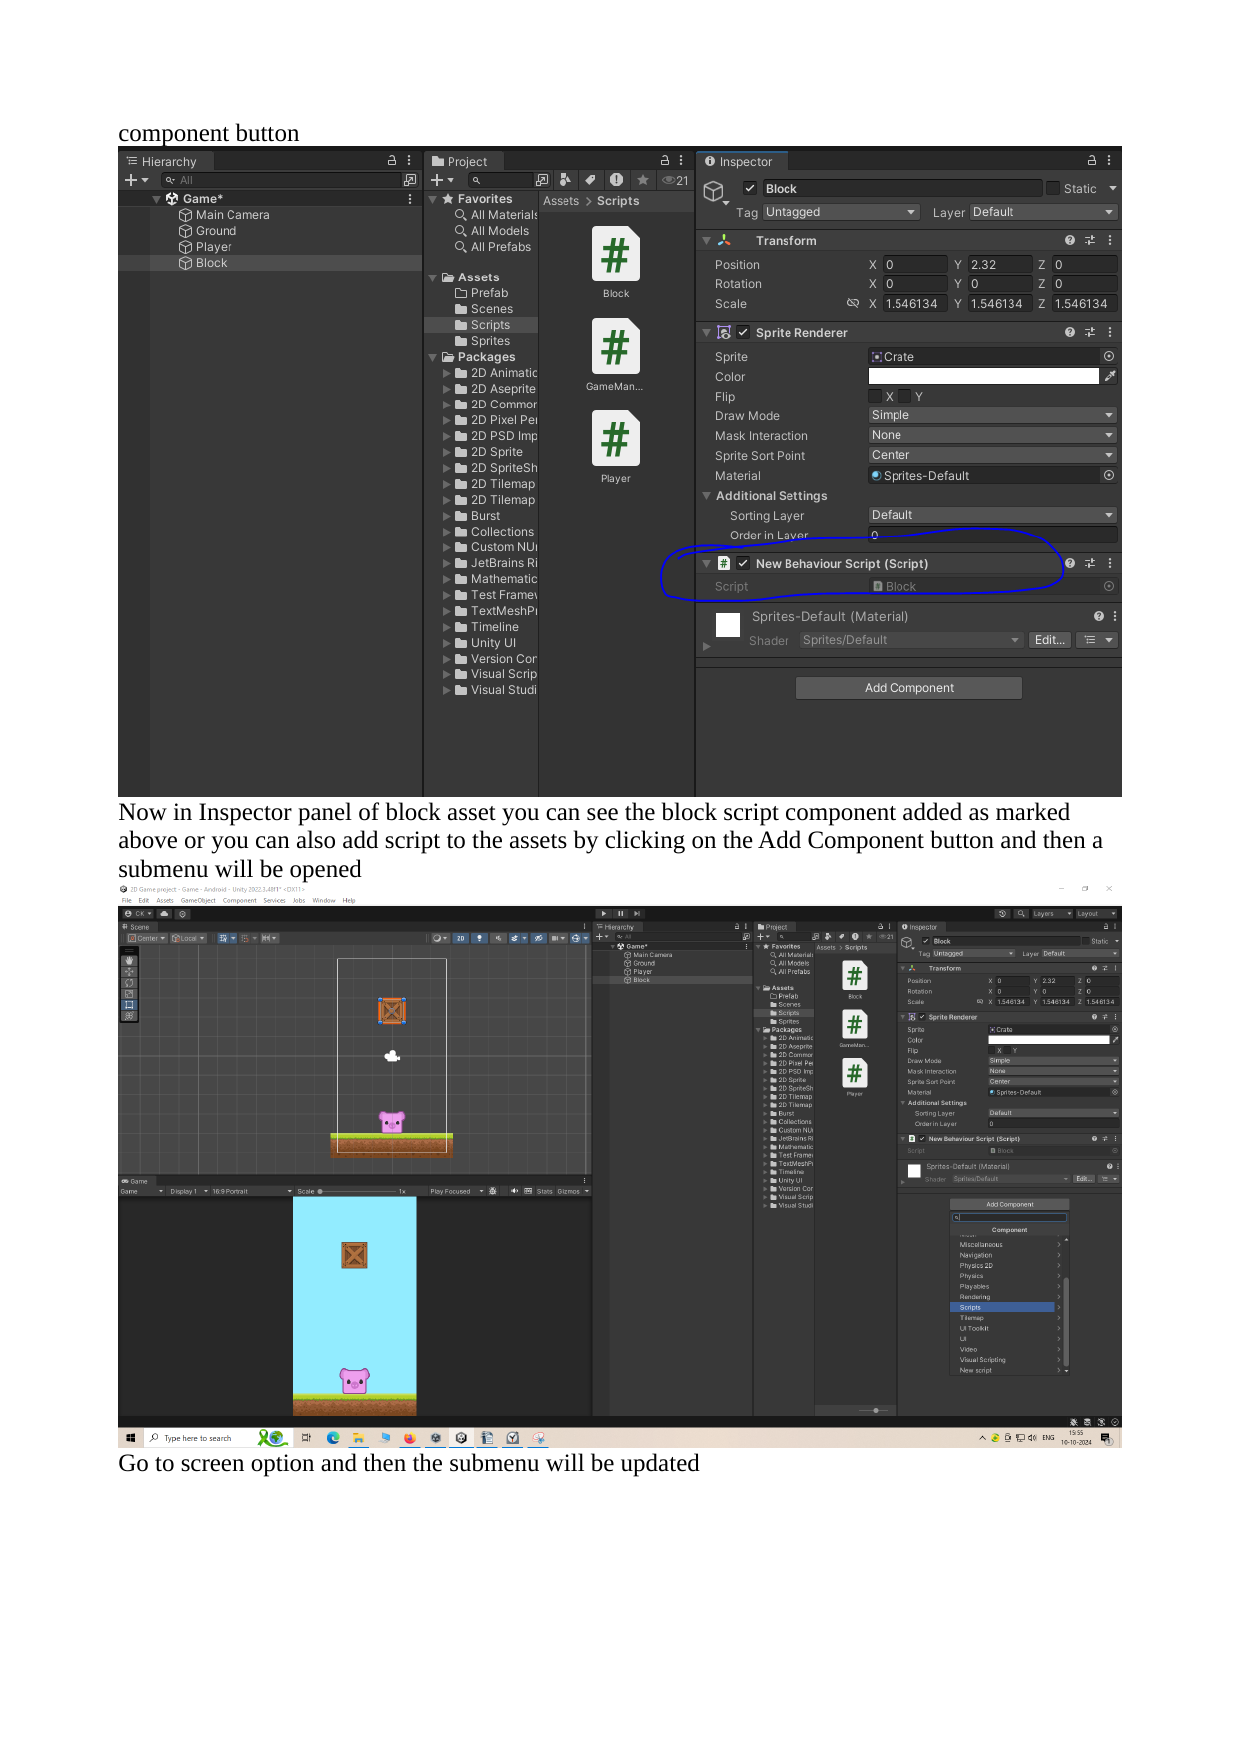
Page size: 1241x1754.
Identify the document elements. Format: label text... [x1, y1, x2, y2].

text component button [118, 118, 1122, 146]
text Now in Inspector panel of block asset you can see the block script component added as marked above or you can also add script to the assets by clicking on the Add Component button and then a submenu will be opened [118, 797, 1122, 883]
text Go to screen option and then the submenu will be updated [118, 1448, 1122, 1476]
picture [118, 146, 1122, 797]
picture [118, 883, 1122, 1448]
